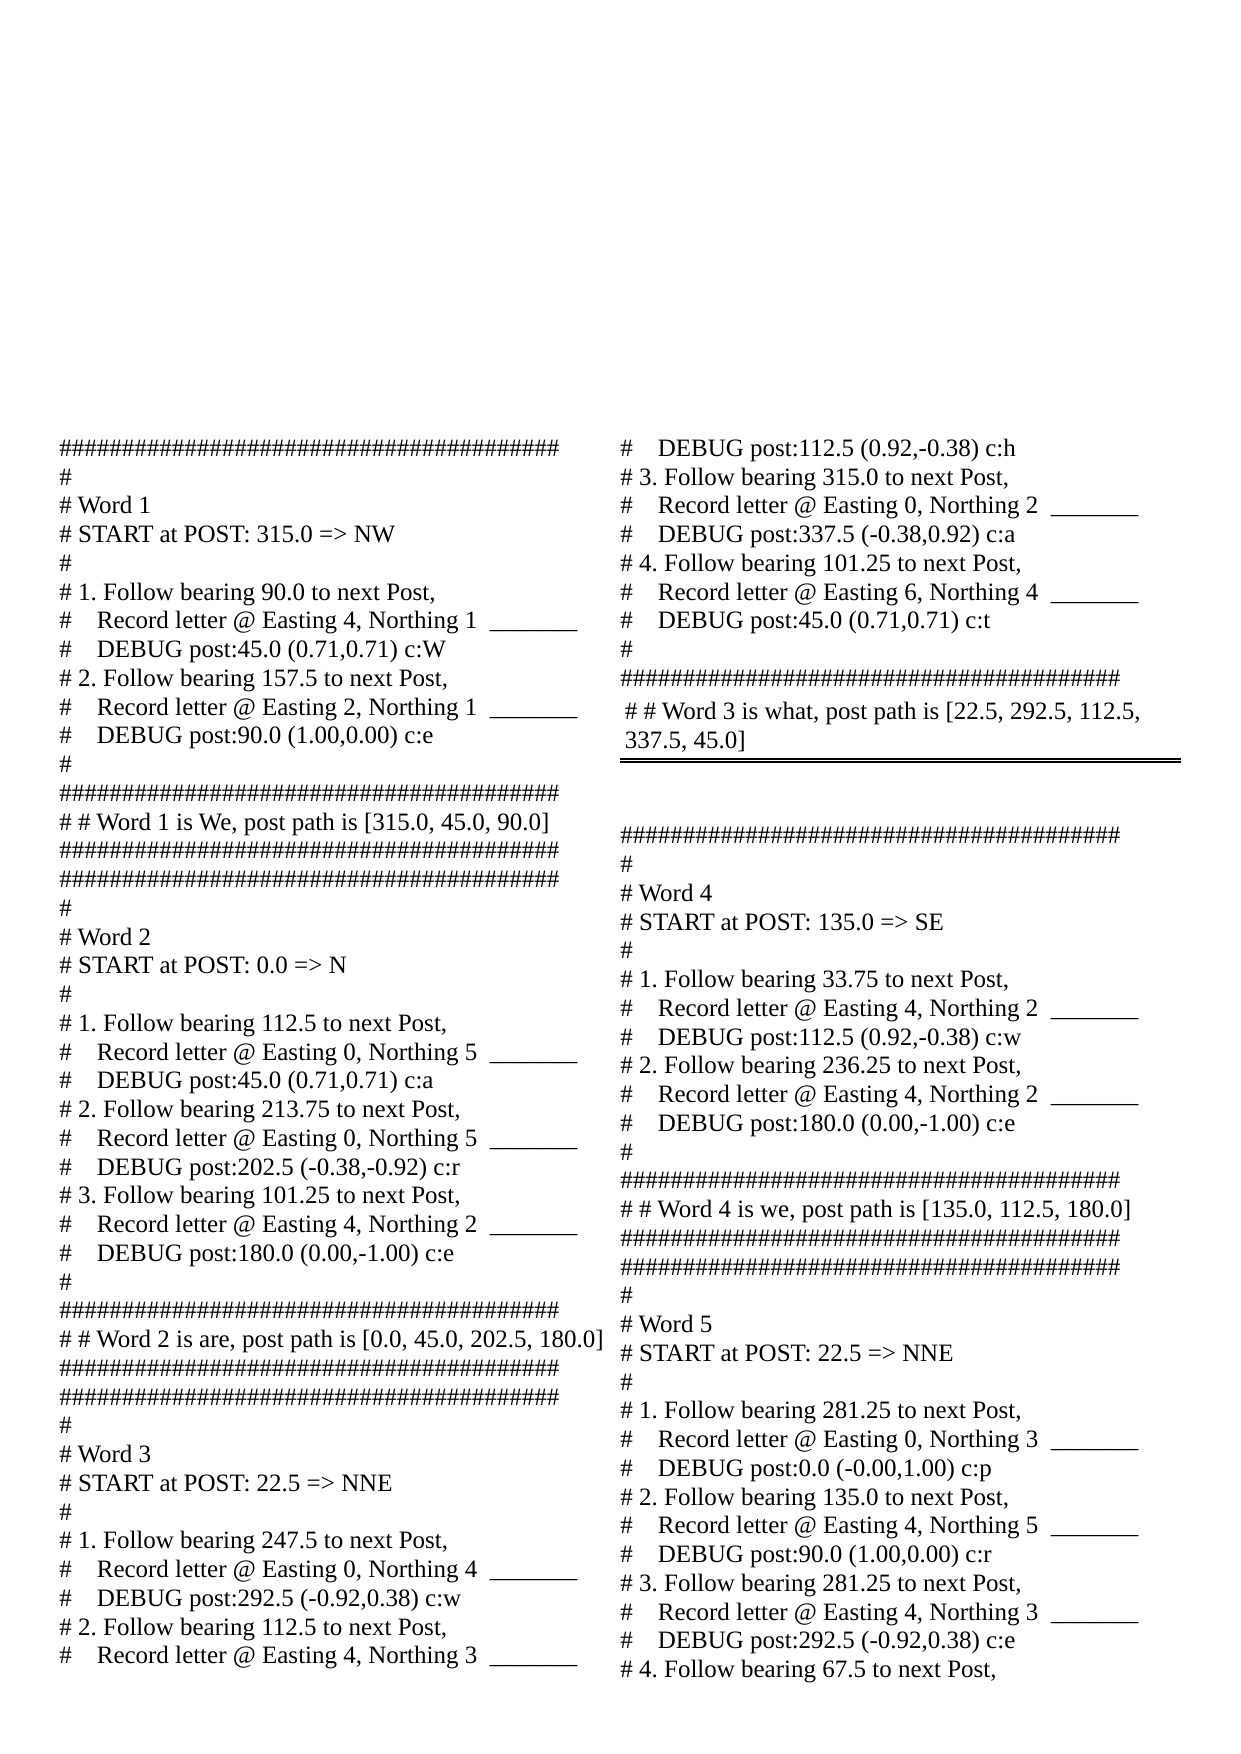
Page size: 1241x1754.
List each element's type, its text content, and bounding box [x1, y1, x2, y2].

text # 3. Follow bearing 315.0 to next Post, [620, 462, 1181, 490]
text # Record letter @ Easting 4, Northing 2 _______ [620, 993, 1181, 1022]
text ######################################## [59, 835, 620, 864]
text # [620, 849, 1181, 878]
text # Word 2 [59, 922, 620, 950]
text # DEBUG post:337.5 (-0.38,0.92) c:a [620, 519, 1181, 548]
text # DEBUG post:180.0 (0.00,-1.00) c:e [59, 1238, 620, 1267]
text # DEBUG post:45.0 (0.71,0.71) c:W [59, 634, 620, 663]
text # [620, 1281, 1181, 1309]
text # 1. Follow bearing 281.25 to next Post, [620, 1396, 1181, 1424]
text # 3. Follow bearing 281.25 to next Post, [620, 1568, 1181, 1597]
text ######################################## [59, 1295, 620, 1324]
text # [620, 1137, 1181, 1166]
text # DEBUG post:180.0 (0.00,-1.00) c:e [620, 1108, 1181, 1137]
text ######################################## [59, 1353, 620, 1382]
text # START at POST: 135.0 => SE [620, 907, 1181, 936]
text # START at POST: 0.0 => N [59, 950, 620, 979]
text ######################################## [59, 1382, 620, 1410]
text # [620, 634, 1181, 663]
text # # Word 2 is are, post path is [0.0, 45.0, 202.5, 180.0] [59, 1324, 620, 1353]
text ######################################## [59, 778, 620, 807]
text # 2. Follow bearing 213.75 to next Post, [59, 1094, 620, 1123]
text # DEBUG post:90.0 (1.00,0.00) c:r [620, 1539, 1181, 1568]
text # Record letter @ Easting 4, Northing 2 _______ [59, 1209, 620, 1238]
text # Record letter @ Easting 0, Northing 4 _______ [59, 1554, 620, 1583]
text ######################################## [620, 821, 1181, 849]
text # 1. Follow bearing 247.5 to next Post, [59, 1525, 620, 1554]
text # DEBUG post:0.0 (-0.00,1.00) c:p [620, 1453, 1181, 1482]
text # [59, 893, 620, 922]
text ######################################## [59, 864, 620, 893]
text # 4. Follow bearing 67.5 to next Post, [620, 1654, 1181, 1683]
text # Record letter @ Easting 6, Northing 4 _______ [620, 577, 1181, 605]
text # [59, 548, 620, 577]
text # Record letter @ Easting 0, Northing 2 _______ [620, 490, 1181, 519]
text # DEBUG post:202.5 (-0.38,-0.92) c:r [59, 1152, 620, 1180]
text # 3. Follow bearing 101.25 to next Post, [59, 1180, 620, 1209]
text # Word 1 [59, 490, 620, 519]
text # Record letter @ Easting 0, Northing 5 _______ [59, 1037, 620, 1065]
text # [59, 1267, 620, 1295]
text # 2. Follow bearing 112.5 to next Post, [59, 1612, 620, 1640]
text # [620, 1367, 1181, 1396]
text # Word 3 [59, 1439, 620, 1468]
text # DEBUG post:45.0 (0.71,0.71) c:t [620, 605, 1181, 634]
text # # Word 1 is We, post path is [315.0, 45.0, 90.0] [59, 807, 620, 835]
text # Word 4 [620, 878, 1181, 907]
text # Record letter @ Easting 4, Northing 3 _______ [620, 1597, 1181, 1626]
text # 2. Follow bearing 157.5 to next Post, [59, 663, 620, 692]
text # 4. Follow bearing 101.25 to next Post, [620, 548, 1181, 577]
text # # Word 3 is what, post path is [22.5, 292.5, 112.5, 337.5, 45.0] [620, 692, 1181, 758]
text ######################################## [620, 663, 1181, 692]
text # 1. Follow bearing 33.75 to next Post, [620, 964, 1181, 993]
text # 2. Follow bearing 135.0 to next Post, [620, 1482, 1181, 1511]
text ######################################## [59, 433, 620, 462]
text # START at POST: 22.5 => NNE [620, 1338, 1181, 1367]
text # DEBUG post:45.0 (0.71,0.71) c:a [59, 1065, 620, 1094]
text # Record letter @ Easting 4, Northing 5 _______ [620, 1511, 1181, 1539]
text # [59, 979, 620, 1008]
text # DEBUG post:292.5 (-0.92,0.38) c:e [620, 1626, 1181, 1654]
text # [620, 936, 1181, 964]
text # Word 5 [620, 1309, 1181, 1338]
text # 2. Follow bearing 236.25 to next Post, [620, 1051, 1181, 1079]
text ######################################## [620, 1166, 1181, 1194]
text # Record letter @ Easting 2, Northing 1 _______ [59, 692, 620, 720]
text # [59, 462, 620, 490]
text ######################################## [620, 1252, 1181, 1281]
text # Record letter @ Easting 0, Northing 3 _______ [620, 1424, 1181, 1453]
text # DEBUG post:112.5 (0.92,-0.38) c:h [620, 433, 1181, 462]
text # Record letter @ Easting 4, Northing 1 _______ [59, 605, 620, 634]
text # [59, 1410, 620, 1439]
text # START at POST: 22.5 => NNE [59, 1468, 620, 1497]
text # 1. Follow bearing 112.5 to next Post, [59, 1008, 620, 1037]
text # 1. Follow bearing 90.0 to next Post, [59, 577, 620, 605]
text # Record letter @ Easting 4, Northing 3 _______ [59, 1640, 620, 1669]
text # Record letter @ Easting 0, Northing 5 _______ [59, 1123, 620, 1152]
text # Record letter @ Easting 4, Northing 2 _______ [620, 1079, 1181, 1108]
text # DEBUG post:292.5 (-0.92,0.38) c:w [59, 1583, 620, 1612]
text # [59, 1497, 620, 1525]
text # # Word 4 is we, post path is [135.0, 112.5, 180.0] [620, 1194, 1181, 1223]
text # DEBUG post:90.0 (1.00,0.00) c:e [59, 720, 620, 749]
text # START at POST: 315.0 => NW [59, 519, 620, 548]
text ######################################## [620, 1223, 1181, 1252]
text # DEBUG post:112.5 (0.92,-0.38) c:w [620, 1022, 1181, 1051]
text # [59, 749, 620, 778]
